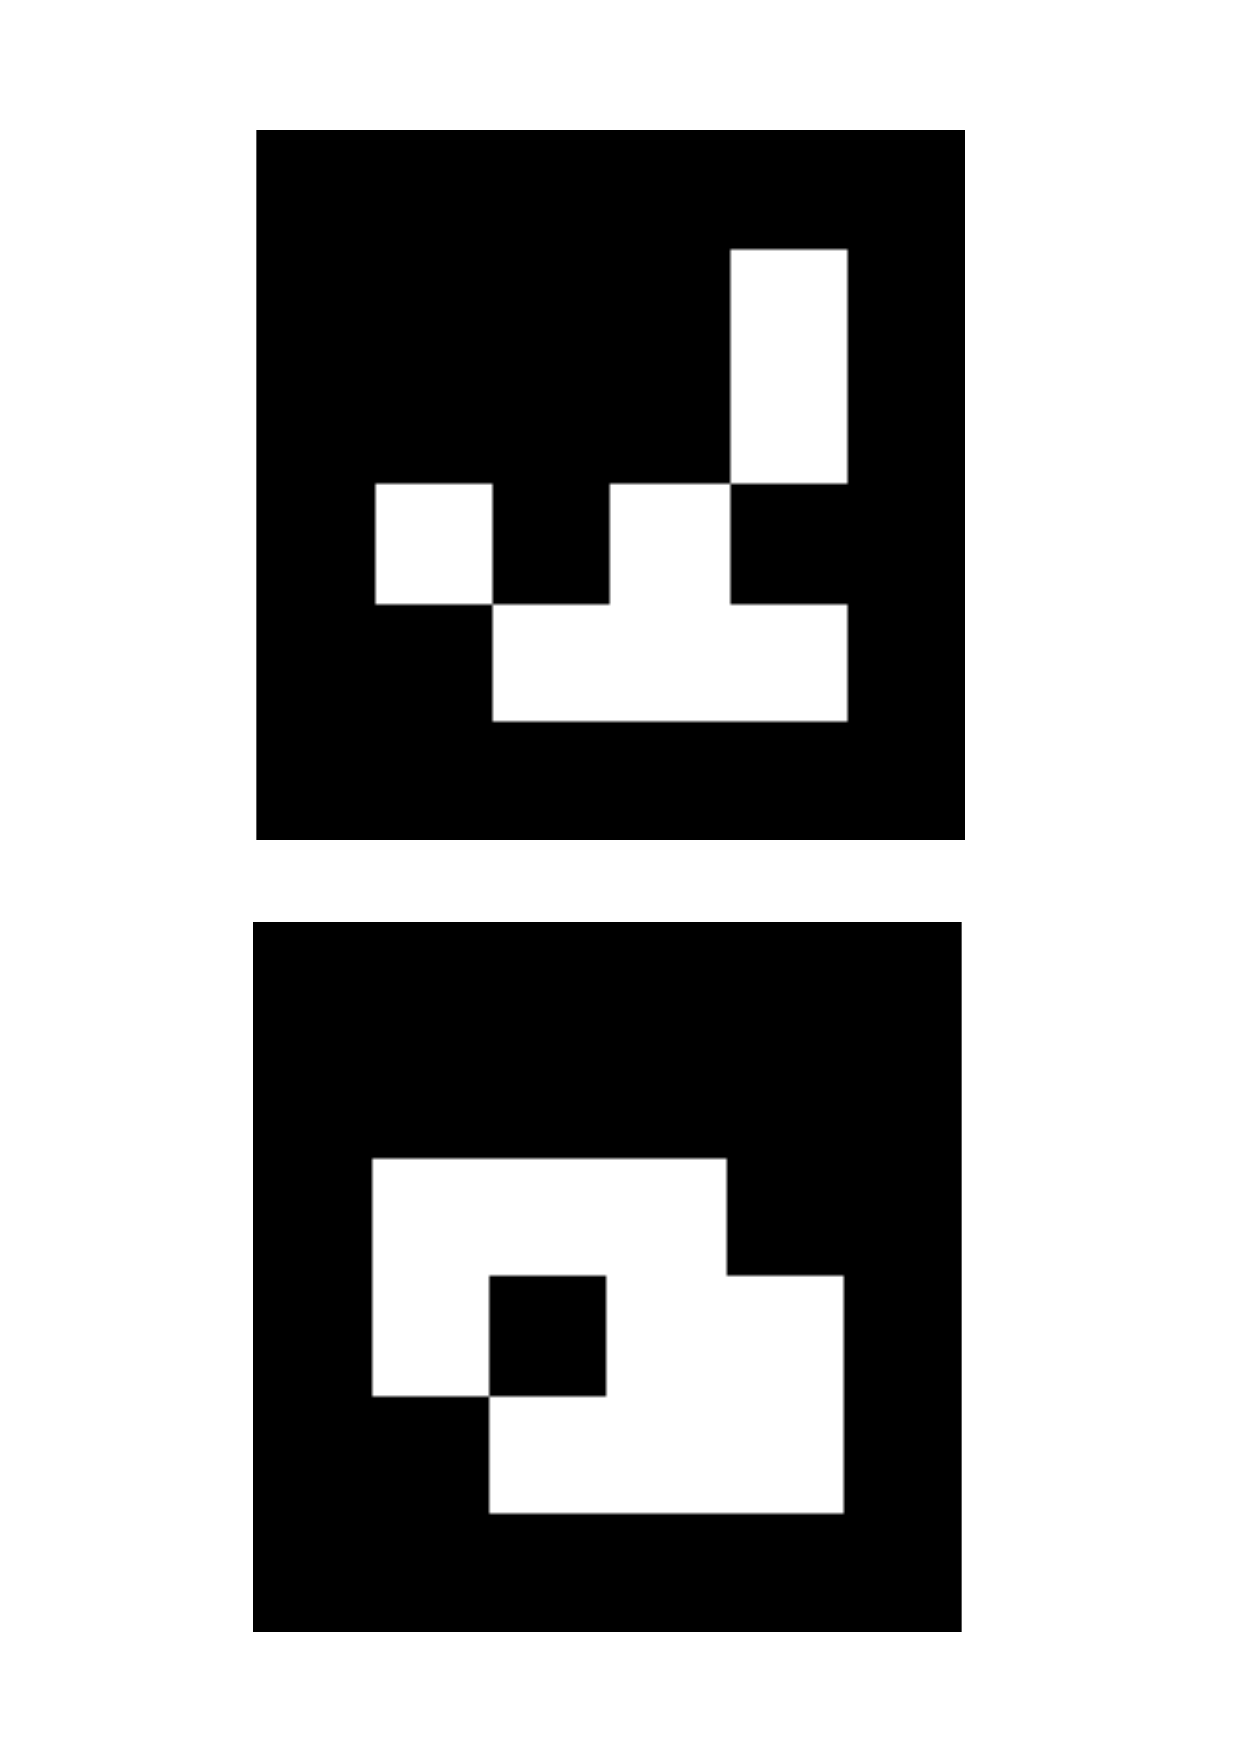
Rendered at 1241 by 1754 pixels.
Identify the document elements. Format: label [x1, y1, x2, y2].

picture [256, 130, 965, 840]
picture [253, 922, 962, 1632]
